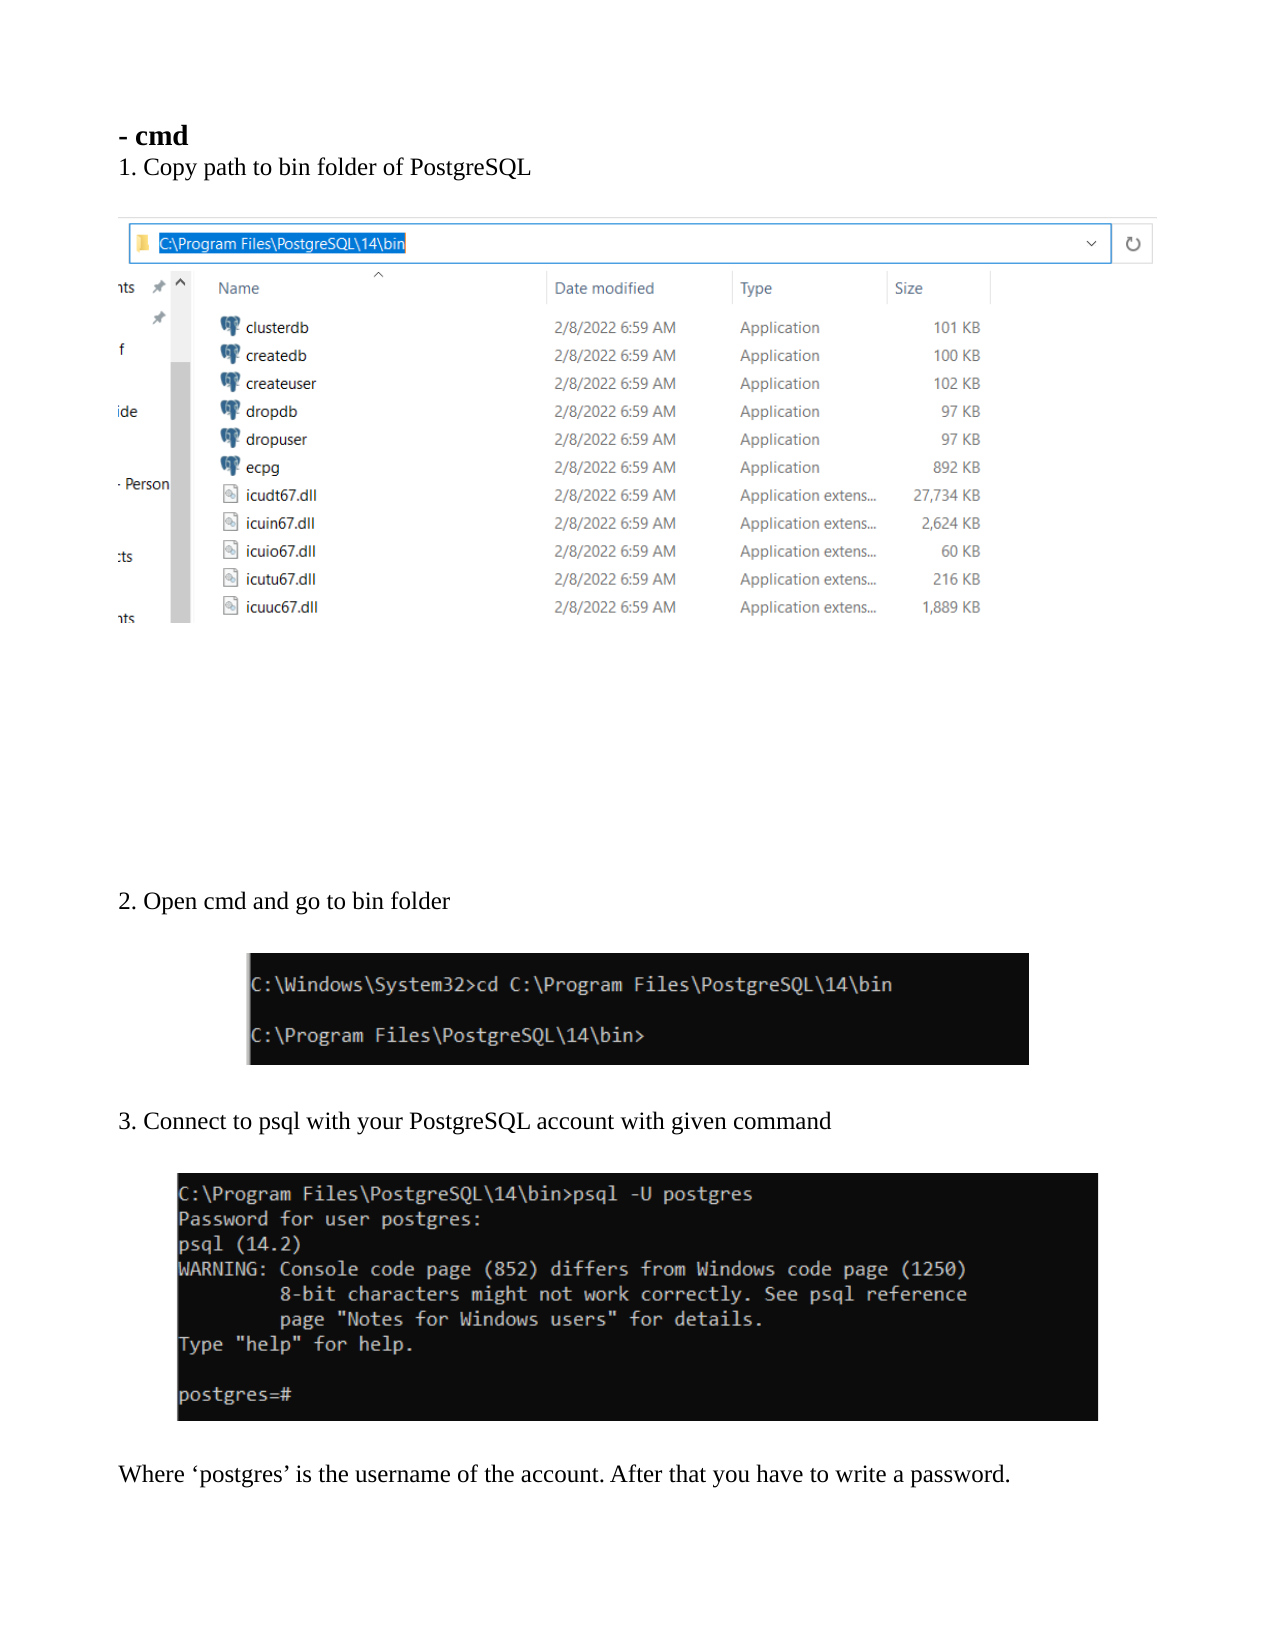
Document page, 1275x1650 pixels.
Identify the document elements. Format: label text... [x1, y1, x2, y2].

text 3. Connect to psql with your PostgreSQL account with given command [118, 1106, 1157, 1135]
text 1. Copy path to bin folder of PostgreSQL [118, 152, 1157, 180]
picture [176, 1173, 1099, 1421]
text Where ‘postgres’ is the username of the account. After that you have to write a password. [118, 1459, 1157, 1488]
text - cmd [118, 118, 1157, 152]
picture [246, 953, 1029, 1065]
text 2. Open cmd and go to bin folder [118, 886, 1157, 915]
picture [118, 213, 1157, 623]
